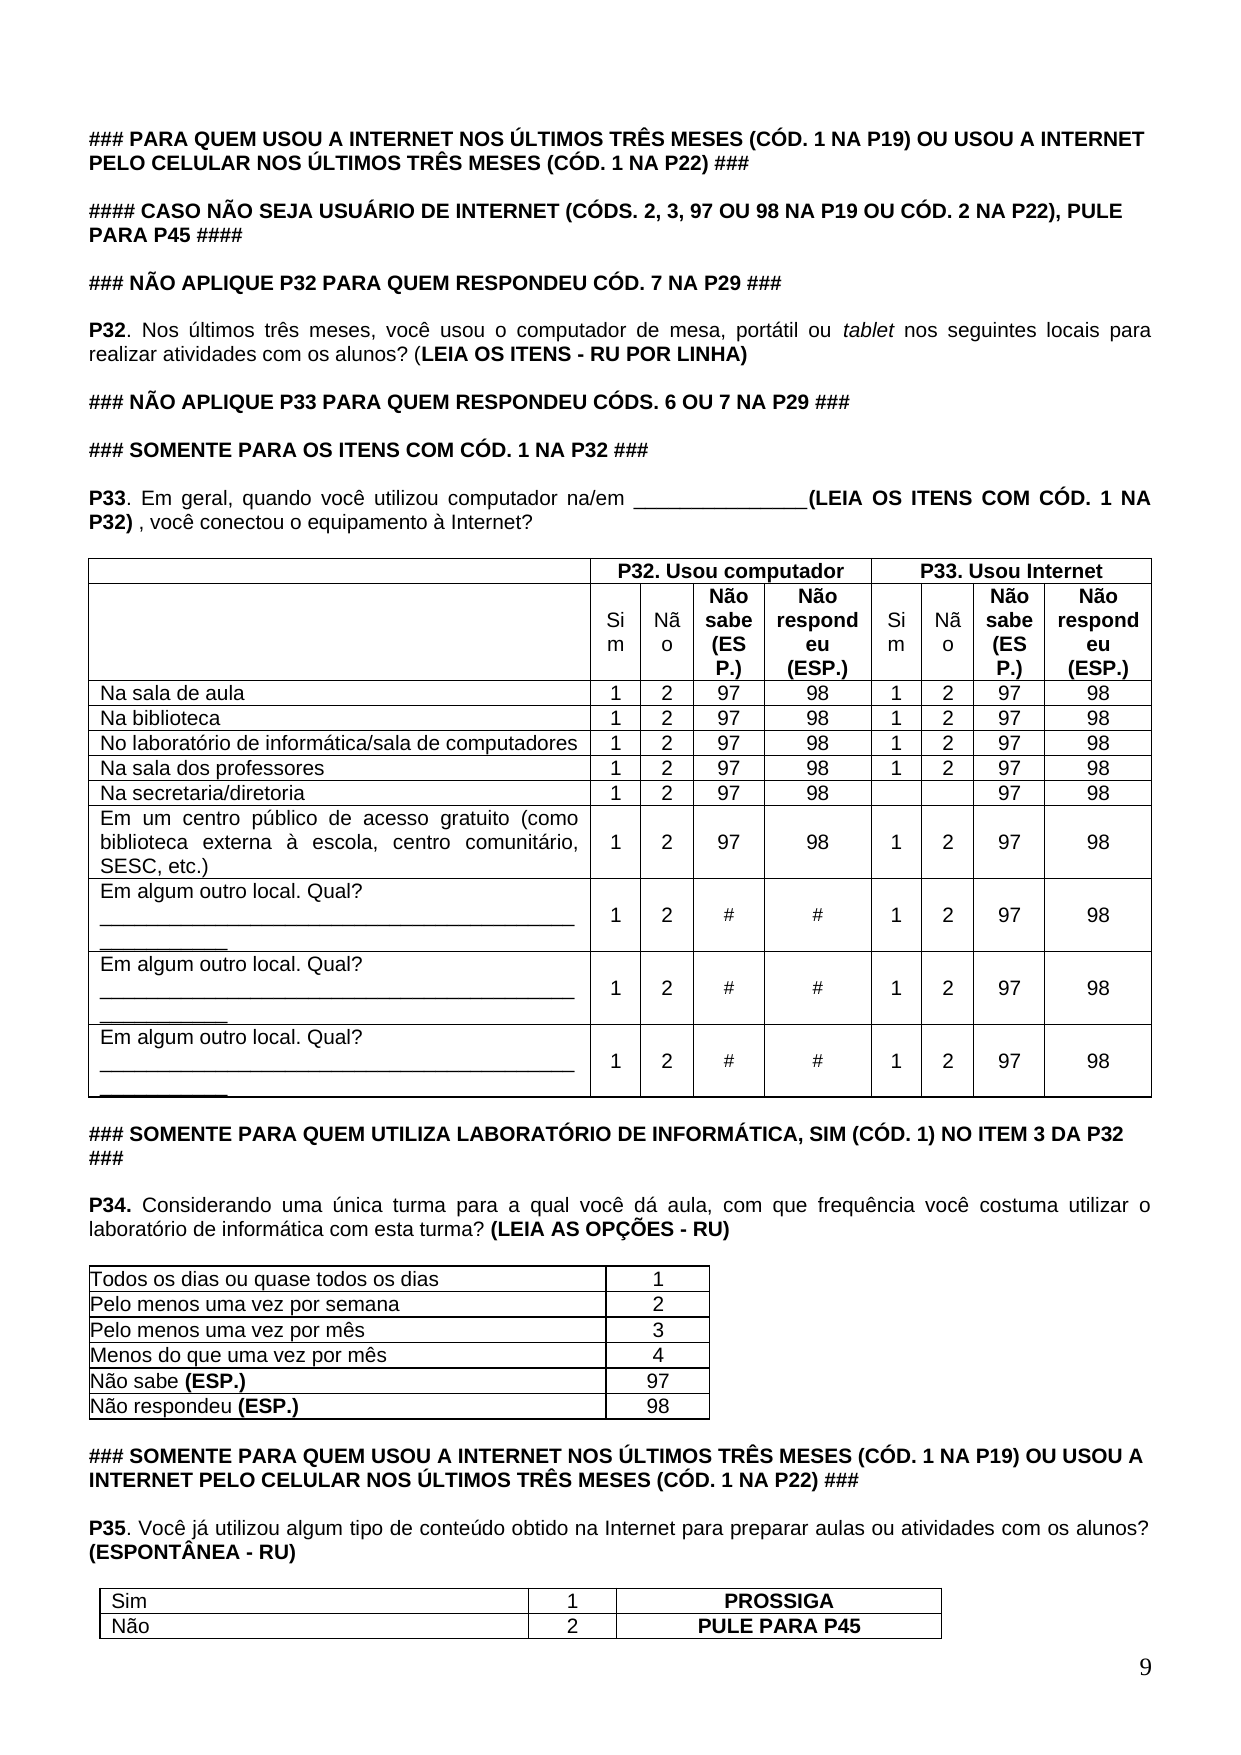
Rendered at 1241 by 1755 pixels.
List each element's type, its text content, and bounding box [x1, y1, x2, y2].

table_cell 98 [1045, 731, 1151, 755]
table_cell 2 [641, 952, 693, 1023]
table_cell Em um centro público de acesso gratuito (como biblioteca externa à escola, centro comunitário, SESC, etc.) [89, 806, 590, 878]
table_cell 1 [591, 731, 640, 755]
table_cell Na sala de aula [89, 681, 590, 705]
table_cell 98 [1045, 1025, 1151, 1096]
table_cell 97 [974, 731, 1044, 755]
table_cell [872, 781, 921, 805]
table_cell [89, 584, 590, 680]
table_cell # [765, 952, 871, 1023]
table_cell 2 [922, 706, 973, 730]
table_header [89, 559, 590, 583]
table_cell Em algum outro local. Qual? ____________________________________________________ [89, 952, 590, 1023]
table_cell 97 [974, 756, 1044, 780]
table_cell 2 [641, 756, 693, 780]
table_header 1 [529, 1589, 616, 1612]
table_cell 97 [974, 781, 1044, 805]
table_cell Pelo menos uma vez por mês [90, 1318, 605, 1342]
table_cell 2 [641, 706, 693, 730]
table_cell 2 [922, 756, 973, 780]
table_cell 3 [607, 1318, 709, 1342]
table_cell 1 [872, 706, 921, 730]
table_cell 2 [641, 1025, 693, 1096]
table_cell 2 [922, 806, 973, 878]
table_cell Pelo menos uma vez por semana [90, 1292, 605, 1316]
table_cell 1 [591, 781, 640, 805]
table_cell PULE PARA P45 [617, 1614, 941, 1637]
table_header PROSSIGA [617, 1589, 941, 1612]
table_cell 2 [641, 781, 693, 805]
table_cell 2 [922, 879, 973, 951]
table_cell 98 [1045, 952, 1151, 1023]
table_cell Não respondeu (ESP.) [1045, 584, 1151, 680]
table_cell Não sabe (ESP.) [90, 1369, 605, 1393]
table_cell No laboratório de informática/sala de computadores [89, 731, 590, 755]
table_header 1 [607, 1267, 709, 1291]
table_cell 1 [872, 731, 921, 755]
table_header P32. Usou computador [591, 559, 871, 583]
table_cell 97 [694, 756, 764, 780]
table_cell 1 [872, 952, 921, 1023]
table_cell # [694, 879, 764, 951]
text ### NÃO APLIQUE P32 PARA QUEM RESPONDEU CÓD. 7 NA P29 ### [89, 270, 1152, 294]
table_cell 1 [872, 806, 921, 878]
table_cell 1 [591, 952, 640, 1023]
table_cell 98 [765, 706, 871, 730]
table_cell # [765, 879, 871, 951]
table_cell 1 [872, 756, 921, 780]
table_cell 97 [694, 706, 764, 730]
text P35. Você já utilizou algum tipo de conteúdo obtido na Internet para preparar aulas ou atividades com os alunos? (ESPONTÂNEA - RU) [89, 1516, 1152, 1563]
table_cell Não respondeu (ESP.) [765, 584, 871, 680]
table_cell 4 [607, 1343, 709, 1367]
table_cell # [694, 1025, 764, 1096]
table_cell 2 [641, 681, 693, 705]
table_cell Menos do que uma vez por mês [90, 1343, 605, 1367]
table_cell 97 [694, 681, 764, 705]
text P32. Nos últimos três meses, você usou o computador de mesa, portátil ou tablet nos seguintes locais para realizar atividades com os alunos? (LEIA OS ITENS - RU POR LINHA) [89, 318, 1152, 366]
table_cell Não [922, 584, 973, 680]
table_cell 2 [922, 731, 973, 755]
text P33. Em geral, quando você utilizou computador na/em _______________(LEIA OS ITENS COM CÓD. 1 NA P32) , você conectou o equipamento à Internet? [89, 486, 1152, 534]
table_cell 98 [1045, 756, 1151, 780]
text #### CASO NÃO SEJA USUÁRIO DE INTERNET (CÓDS. 2, 3, 97 OU 98 NA P19 OU CÓD. 2 NA P22), PULE PARA P45 #### [89, 198, 1152, 246]
table_cell 98 [1045, 879, 1151, 951]
table_cell 2 [529, 1614, 616, 1637]
table_cell Sim [872, 584, 921, 680]
table_cell Na sala dos professores [89, 756, 590, 780]
table_cell 98 [1045, 781, 1151, 805]
table_cell 98 [765, 806, 871, 878]
table_cell 2 [922, 952, 973, 1023]
table_cell Em algum outro local. Qual? ____________________________________________________ [89, 879, 590, 951]
table_cell Não sabe (ESP.) [694, 584, 764, 680]
table_cell # [694, 952, 764, 1023]
table_cell 1 [591, 806, 640, 878]
table_cell 1 [591, 879, 640, 951]
table_cell 97 [694, 731, 764, 755]
table_cell 1 [591, 1025, 640, 1096]
text ### SOMENTE PARA QUEM USOU A INTERNET NOS ÚLTIMOS TRÊS MESES (CÓD. 1 NA P19) OU USOU A INTERNET PELO CELULAR NOS ÚLTIMOS TRÊS MESES (CÓD. 1 NA P22) ### [89, 1444, 1152, 1492]
table_cell 98 [1045, 706, 1151, 730]
table_cell 1 [591, 681, 640, 705]
table_cell 97 [974, 681, 1044, 705]
table_cell Não sabe (ESP.) [974, 584, 1044, 680]
table_cell 98 [765, 756, 871, 780]
table_cell 1 [591, 706, 640, 730]
table_cell 97 [974, 1025, 1044, 1096]
table_cell Na secretaria/diretoria [89, 781, 590, 805]
table_cell 2 [641, 731, 693, 755]
text ### SOMENTE PARA OS ITENS COM CÓD. 1 NA P32 ### [89, 438, 1152, 462]
table_cell Na biblioteca [89, 706, 590, 730]
table_cell 97 [974, 806, 1044, 878]
text P34. Considerando uma única turma para a qual você dá aula, com que frequência você costuma utilizar o laboratório de informática com esta turma? (LEIA AS OPÇÕES - RU) [89, 1193, 1152, 1241]
table_cell 2 [607, 1292, 709, 1316]
table_cell # [765, 1025, 871, 1096]
table_cell 97 [974, 879, 1044, 951]
table_cell 97 [974, 706, 1044, 730]
table_cell 97 [974, 952, 1044, 1023]
table_cell 97 [607, 1369, 709, 1393]
table_cell 98 [765, 781, 871, 805]
table_cell 1 [591, 756, 640, 780]
table_header Sim [101, 1589, 528, 1612]
table_cell 97 [694, 806, 764, 878]
table_cell Sim [591, 584, 640, 680]
table_cell 2 [922, 1025, 973, 1096]
table_cell 98 [607, 1394, 709, 1418]
table_cell 1 [872, 1025, 921, 1096]
table_cell 98 [765, 731, 871, 755]
text ### PARA QUEM USOU A INTERNET NOS ÚLTIMOS TRÊS MESES (CÓD. 1 NA P19) OU USOU A INTERNET PELO CELULAR NOS ÚLTIMOS TRÊS MESES (CÓD. 1 NA P22) ### [89, 127, 1152, 174]
table_cell 1 [872, 681, 921, 705]
table_cell 2 [641, 879, 693, 951]
table_cell Não [641, 584, 693, 680]
table_header P33. Usou Internet [872, 559, 1151, 583]
table_header Todos os dias ou quase todos os dias [90, 1267, 605, 1291]
text ### NÃO APLIQUE P33 PARA QUEM RESPONDEU CÓDS. 6 OU 7 NA P29 ### [89, 390, 1152, 414]
table_cell [922, 781, 973, 805]
table_cell 98 [1045, 681, 1151, 705]
table_cell Não respondeu (ESP.) [90, 1394, 605, 1418]
table_cell 97 [694, 781, 764, 805]
table_cell 2 [922, 681, 973, 705]
table_cell 2 [641, 806, 693, 878]
table_cell 1 [872, 879, 921, 951]
table_cell 98 [765, 681, 871, 705]
table_cell Em algum outro local. Qual? ____________________________________________________ [89, 1025, 590, 1096]
table_cell 98 [1045, 806, 1151, 878]
table_cell Não [101, 1614, 528, 1637]
text ### SOMENTE PARA QUEM UTILIZA LABORATÓRIO DE INFORMÁTICA, SIM (CÓD. 1) NO ITEM 3 DA P32 ### [89, 1121, 1152, 1169]
